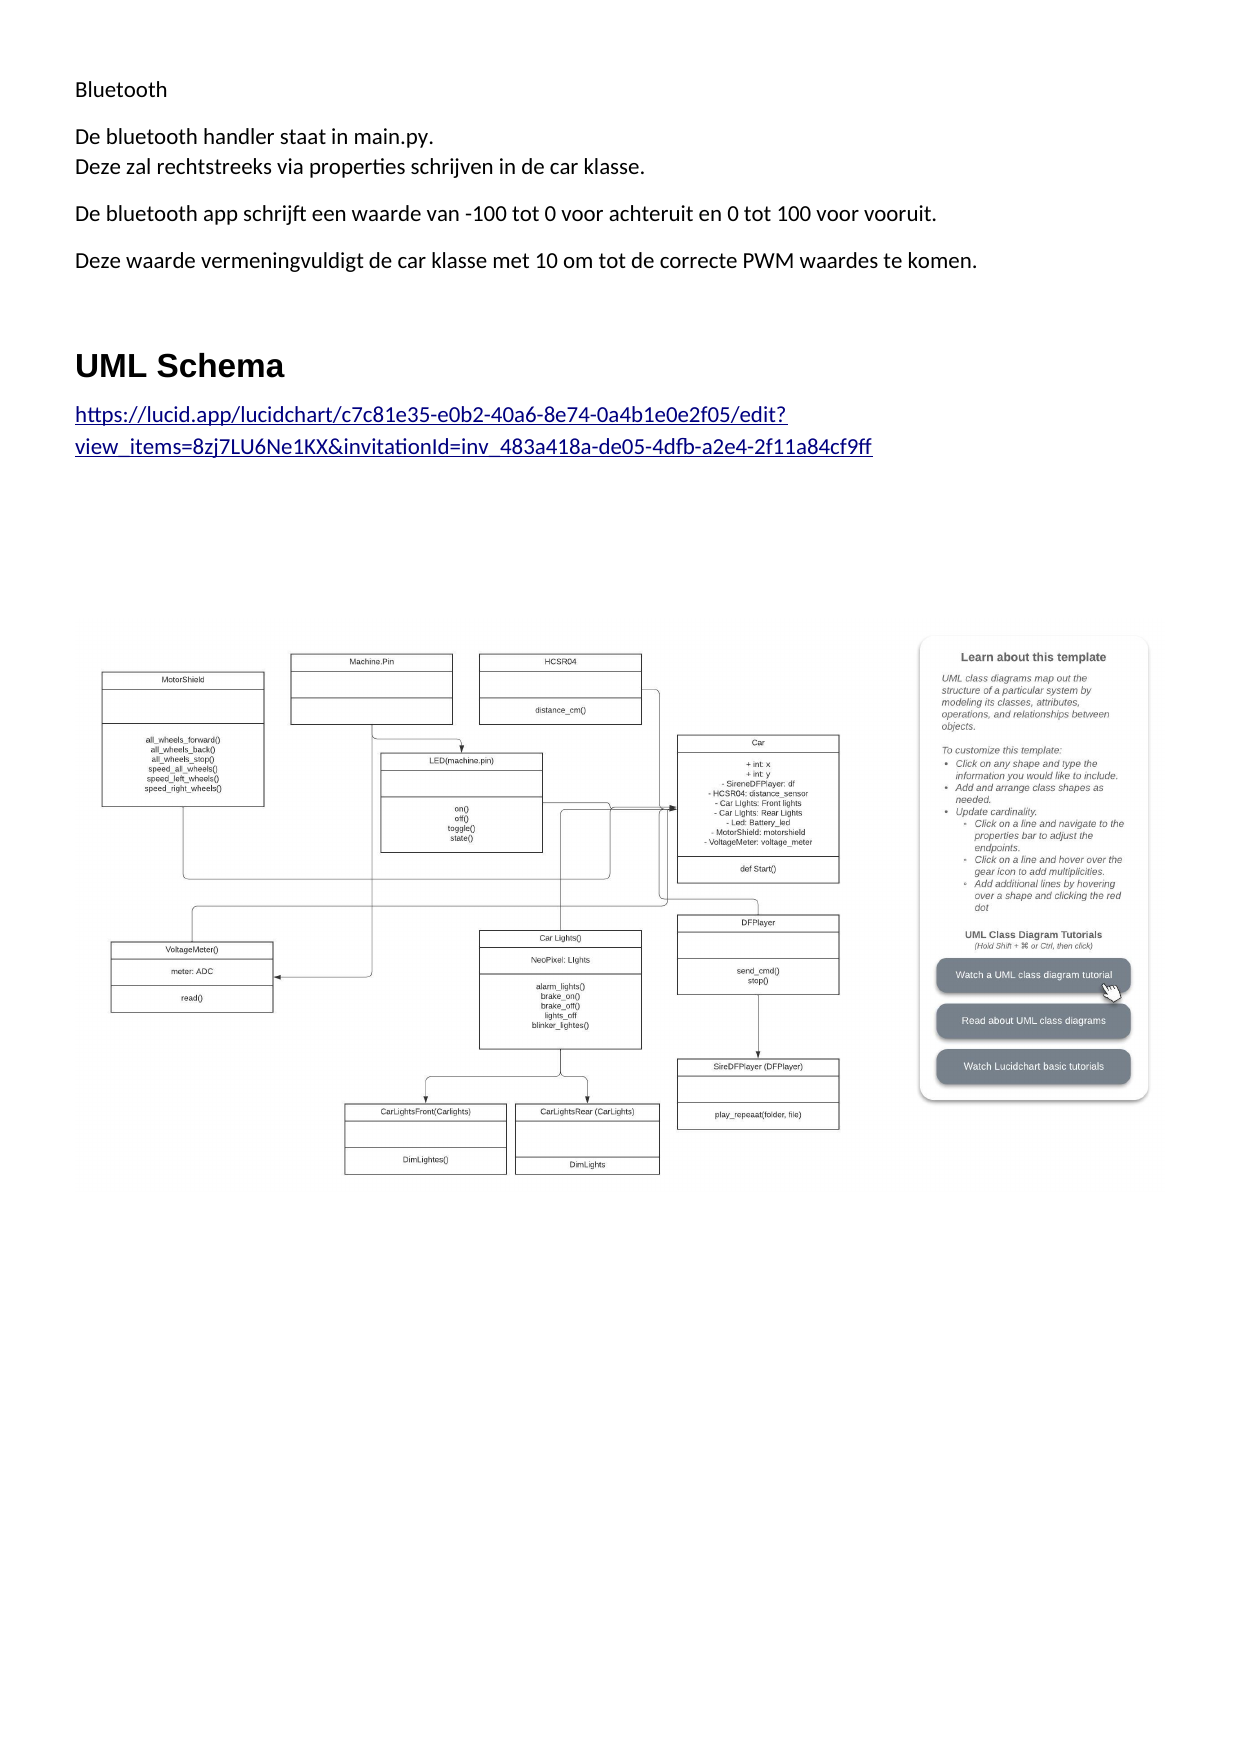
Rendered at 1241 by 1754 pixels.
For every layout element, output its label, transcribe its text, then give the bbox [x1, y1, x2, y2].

text De bluetooth app schrijft een waarde van -100 tot 0 voor achteruit en 0 tot 100 voor vooruit. [75, 199, 1165, 227]
text De bluetooth handler staat in main.py. Deze zal rechtstreeks via properties schrijven in de car klasse. [75, 122, 1165, 180]
picture [75, 618, 1166, 1192]
text Bluetooth [75, 75, 1165, 103]
subtitle UML Schema [75, 346, 1165, 384]
text Deze waarde vermeningvuldigt de car klasse met 10 om tot de correcte PWM waardes te komen. [75, 246, 1165, 274]
text https://lucid.app/lucidchart/c7c81e35-e0b2-40a6-8e74-0a4b1e0e2f05/edit?view_items=8zj7LU6Ne1KX&invitationId=inv_483a418a-de05-4dfb-a2e4-2f11a84cf9ff [75, 400, 1165, 460]
